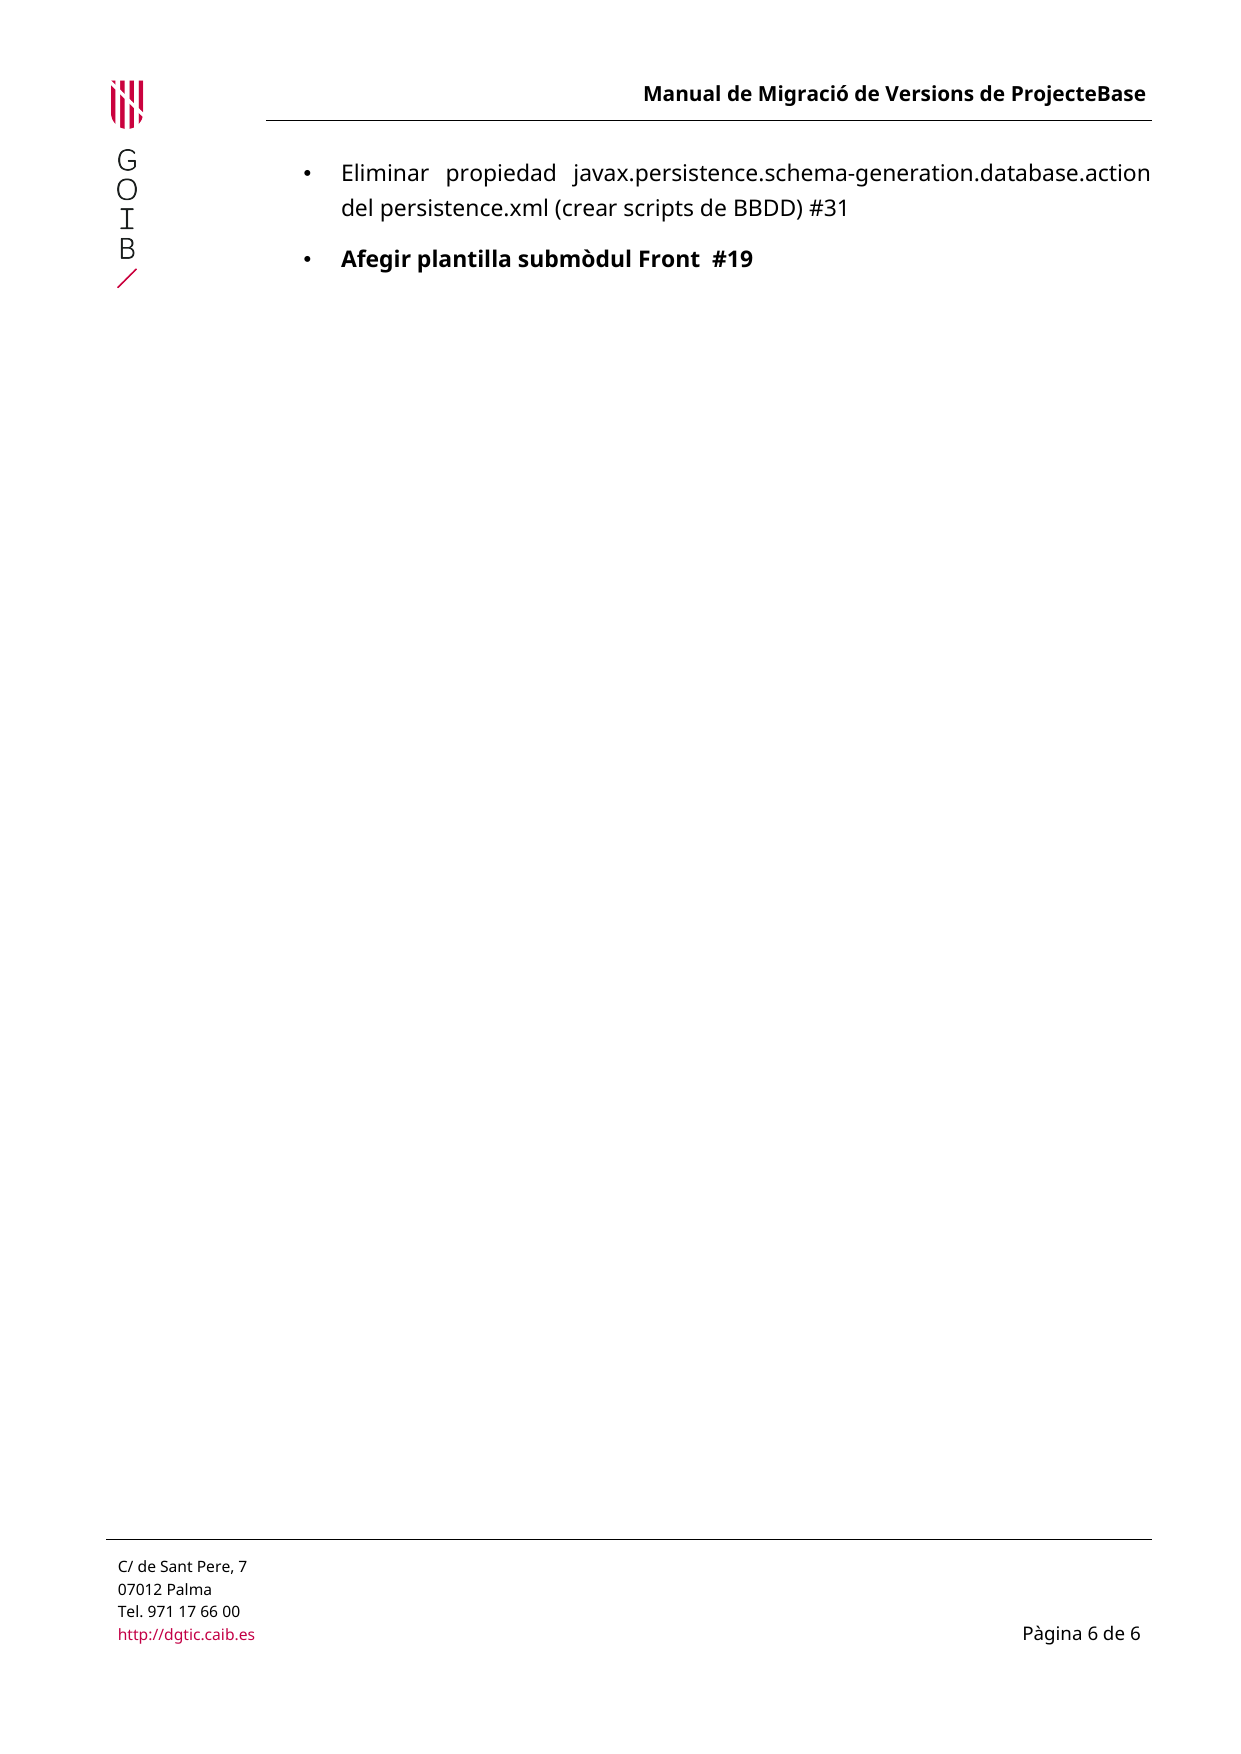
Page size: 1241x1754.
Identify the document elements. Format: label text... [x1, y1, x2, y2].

picture [82, 57, 172, 319]
list Afegir plantilla submòdul Front #19 [303, 243, 1152, 274]
list Eliminar propiedad javax.persistence.schema-generation.database.action del persistence.xml (crear scripts de BBDD) #31 [303, 156, 1152, 224]
